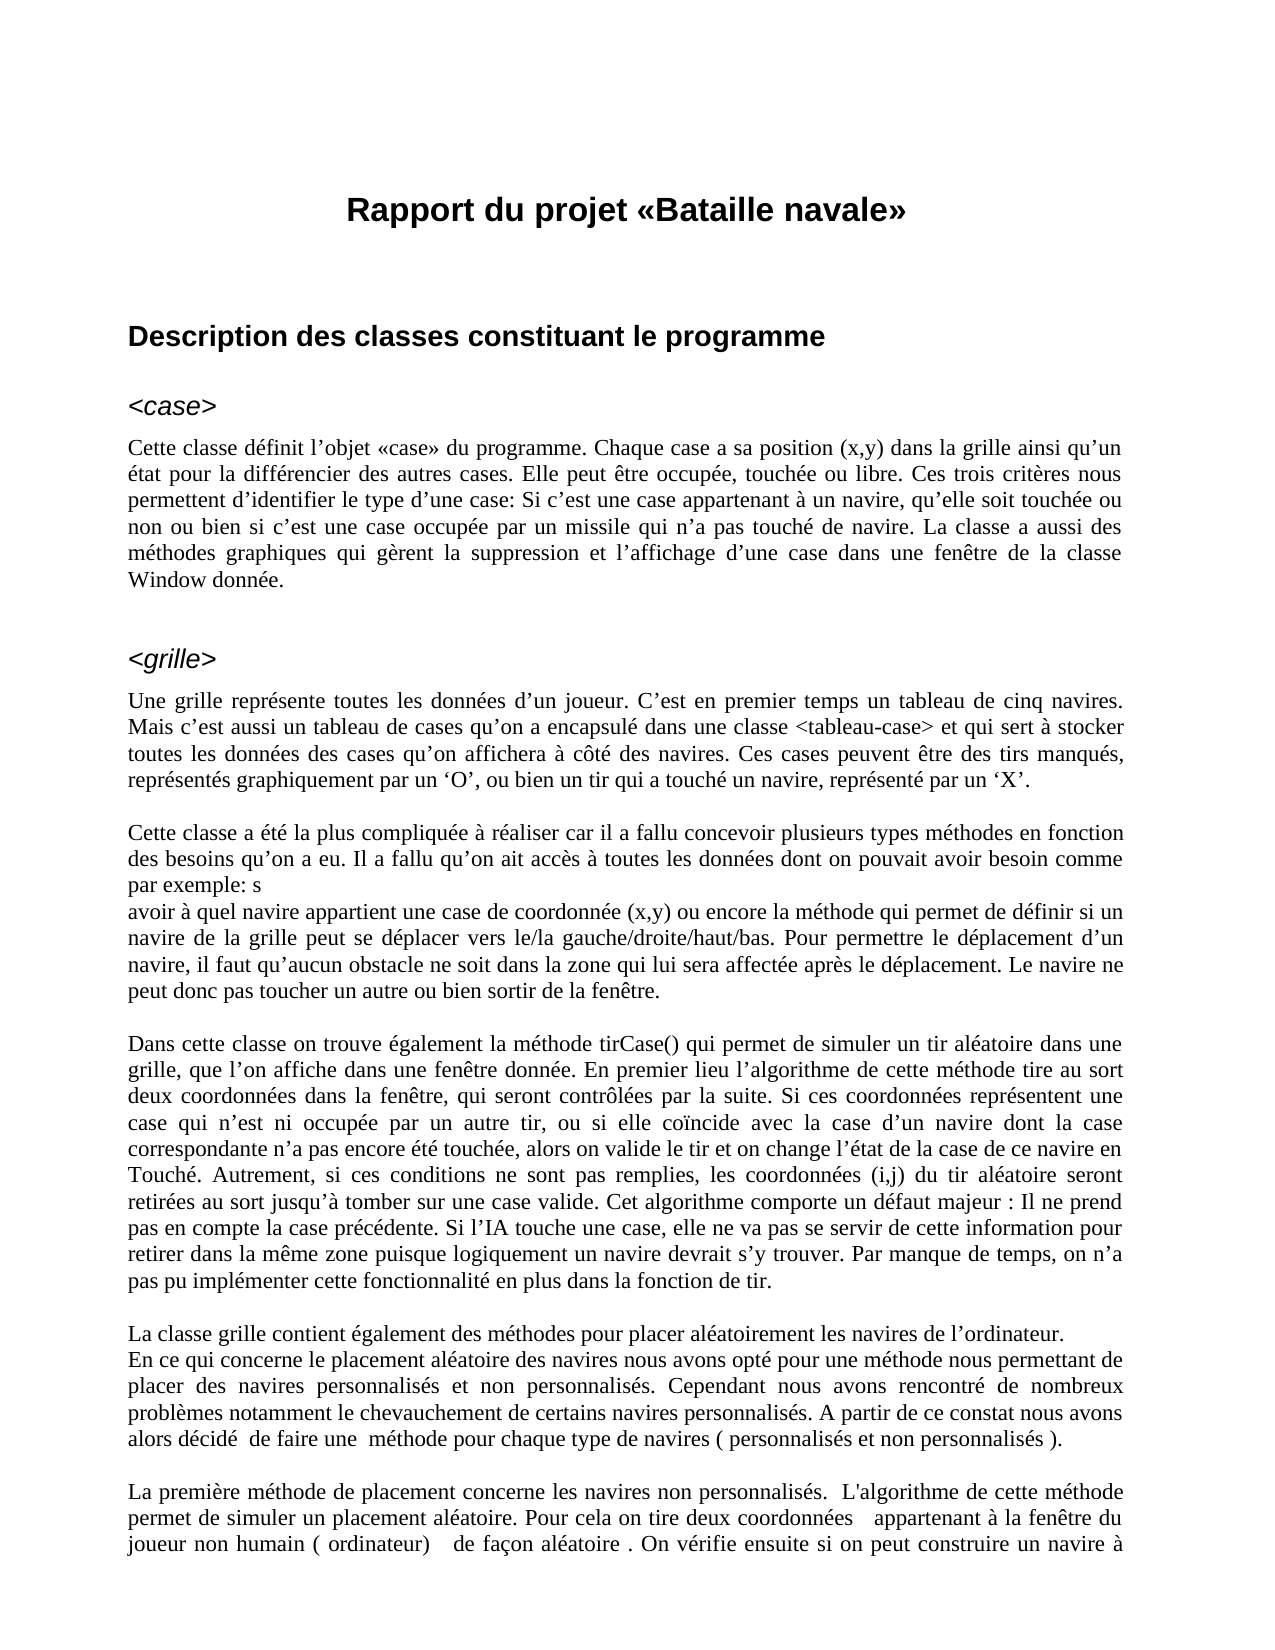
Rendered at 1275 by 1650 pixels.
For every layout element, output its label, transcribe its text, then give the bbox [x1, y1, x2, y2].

subtitle <grille> [128, 643, 1125, 674]
text En ce qui concerne le placement aléatoire des navires nous avons opté pour une méthode nous permettant de placer des navires personnalisés et non personnalisés. Cependant nous avons rencontré de nombreux problèmes notamment le chevauchement de certains navires personnalisés. A partir de ce constat nous avons alors décidé de faire une méthode pour chaque type de navires ( personnalisés et non personnalisés ). [128, 1346, 1125, 1451]
text Cette classe définit l’objet «case» du programme. Chaque case a sa position (x,y) dans la grille ainsi qu’un état pour la différencier des autres cases. Elle peut être occupée, touchée ou libre. Ces trois critères nous permettent d’identifier le type d’une case: Si c’est une case appartenant à un navire, qu’elle soit touchée ou non ou bien si c’est une case occupée par un missile qui n’a pas touché de navire. La classe a aussi des méthodes graphiques qui gèrent la suppression et l’affichage d’une case dans une fenêtre de la classe Window donnée. [128, 434, 1124, 592]
subtitle Description des classes constituant le programme [128, 319, 1125, 353]
text avoir à quel navire appartient une case de coordonnée (x,y) ou encore la méthode qui permet de définir si un navire de la grille peut se déplacer vers le/la gauche/droite/haut/bas. Pour permettre le déplacement d’un navire, il faut qu’aucun obstacle ne soit dans la zone qui lui sera affectée après le déplacement. Le navire ne peut donc pas toucher un autre ou bien sortir de la fenêtre. [128, 898, 1126, 1003]
text Cette classe a été la plus compliquée à réaliser car il a fallu concevoir plusieurs types méthodes en fonction des besoins qu’on a eu. Il a fallu qu’on ait accès à toutes les données dont on pouvait avoir besoin comme par exemple: s [128, 819, 1126, 898]
subtitle Rapport du projet «Bataille navale» [128, 190, 1125, 229]
text Dans cette classe on trouve également la méthode tirCase() qui permet de simuler un tir aléatoire dans une grille, que l’on affiche dans une fenêtre donnée. En premier lieu l’algorithme de cette méthode tire au sort deux coordonnées dans la fenêtre, qui seront contrôlées par la suite. Si ces coordonnées représentent une case qui n’est ni occupée par un autre tir, ou si elle coïncide avec la case d’un navire dont la case correspondante n’a pas encore été touchée, alors on valide le tir et on change l’état de la case de ce navire en Touché. Autrement, si ces conditions ne sont pas remplies, les coordonnées (i,j) du tir aléatoire seront retirées au sort jusqu’à tomber sur une case valide. Cet algorithme comporte un défaut majeur : Il ne prend pas en compte la case précédente. Si l’IA touche une case, elle ne va pas se servir de cette information pour retirer dans la même zone puisque logiquement un navire devrait s’y trouver. Par manque de temps, on n’a pas pu implémenter cette fonctionnalité en plus dans la fonction de tir. [128, 1030, 1125, 1293]
subtitle <case> [128, 390, 1125, 421]
text La première méthode de placement concerne les navires non personnalisés. L'algorithme de cette méthode permet de simuler un placement aléatoire. Pour cela on tire deux coordonnées appartenant à la fenêtre du joueur non humain ( ordinateur) de façon aléatoire . On vérifie ensuite si on peut construire un navire à [128, 1478, 1125, 1557]
text Une grille représente toutes les données d’un joueur. C’est en premier temps un tableau de cinq navires. Mais c’est aussi un tableau de cases qu’on a encapsulé dans une classe <tableau-case> et qui sert à stocker toutes les données des cases qu’on affichera à côté des navires. Ces cases peuvent être des tirs manqués, représentés graphiquement par un ‘O’, ou bien un tir qui a touché un navire, représenté par un ‘X’. [128, 687, 1126, 792]
text La classe grille contient également des méthodes pour placer aléatoirement les navires de l’ordinateur. [128, 1319, 1125, 1346]
